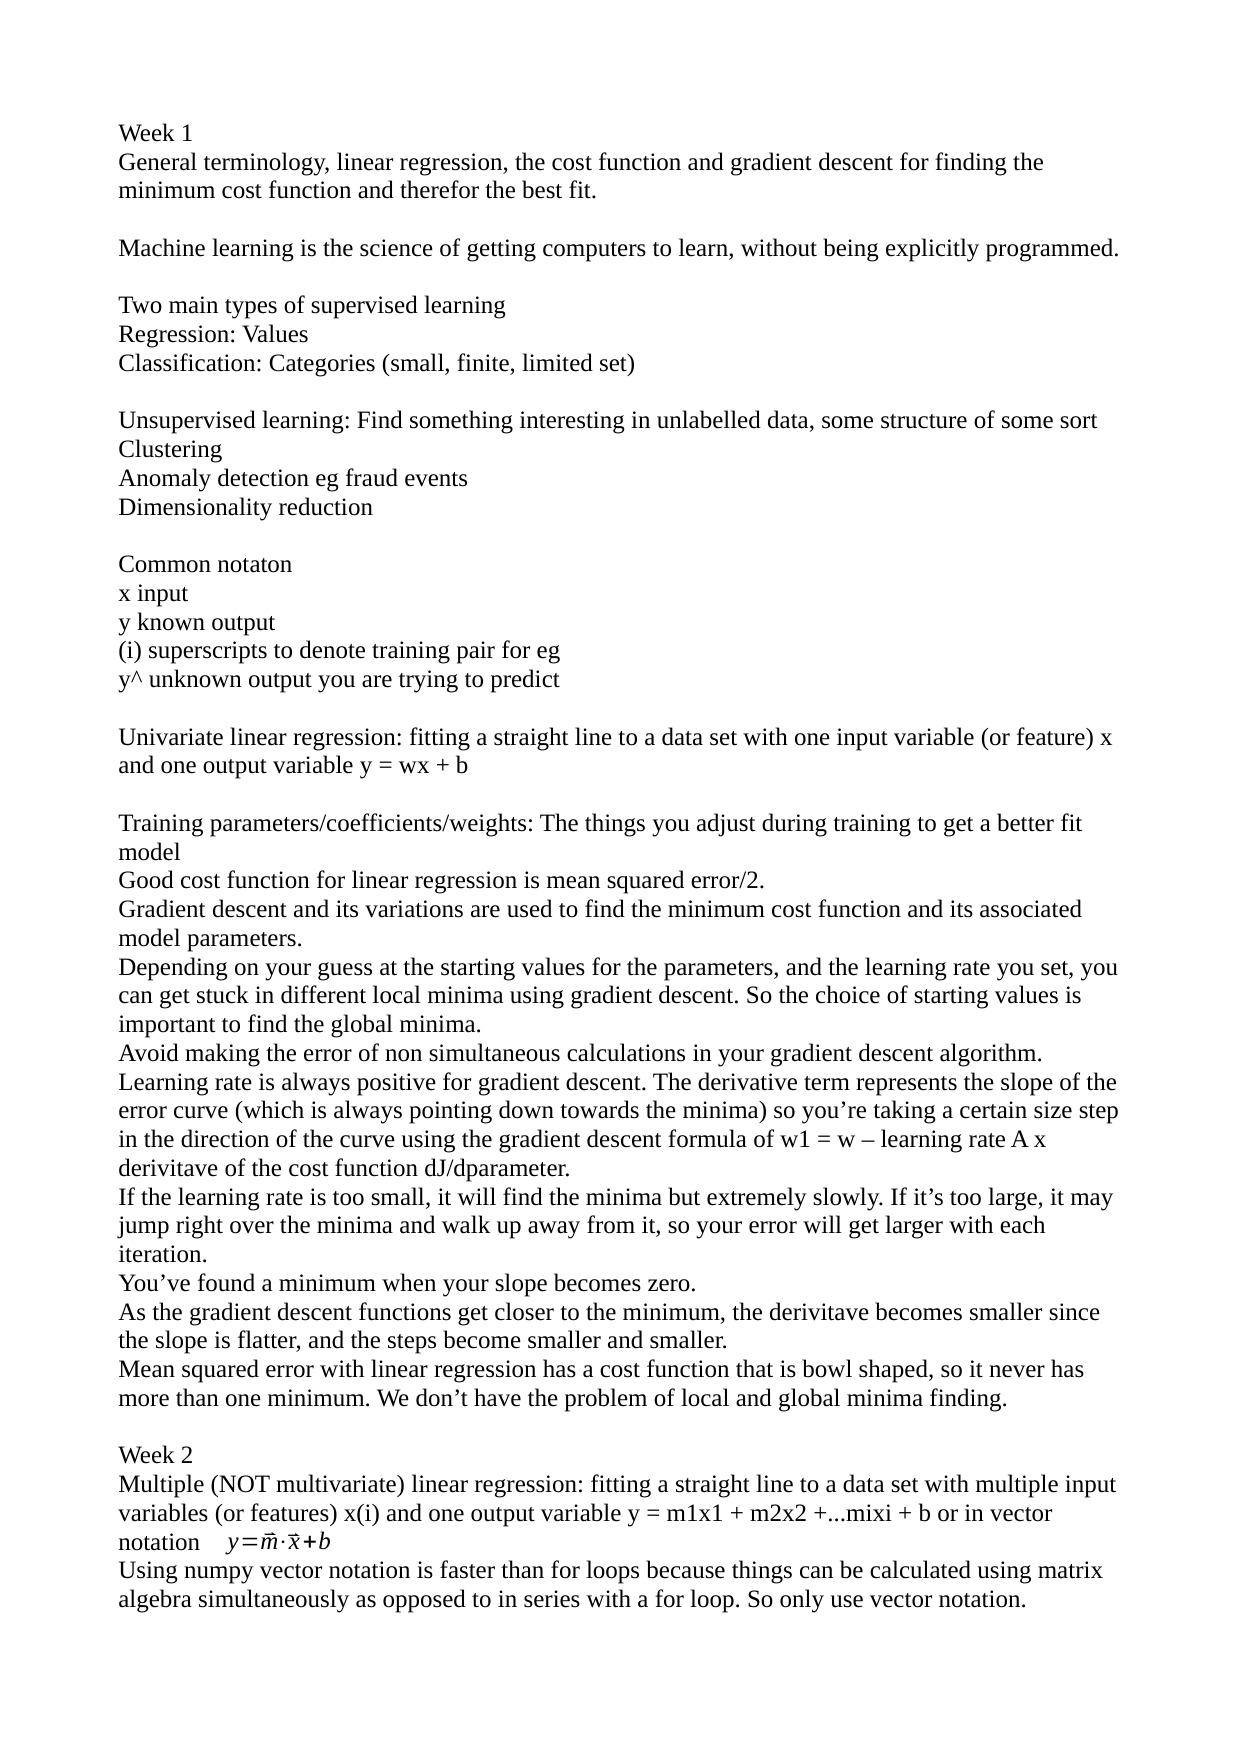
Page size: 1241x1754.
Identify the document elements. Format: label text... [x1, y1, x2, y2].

text Unsupervised learning: Find something interesting in unlabelled data, some structure of some sort [118, 406, 1122, 434]
text (i) superscripts to denote training pair for eg [118, 636, 1122, 664]
text y^ unknown output you are trying to predict [118, 664, 1122, 693]
text General terminology, linear regression, the cost function and gradient descent for finding the minimum cost function and therefor the best fit. [118, 147, 1122, 204]
text y known output [118, 607, 1122, 636]
text Anomaly detection eg fraud events [118, 463, 1122, 492]
text Using numpy vector notation is faster than for loops because things can be calculated using matrix algebra simultaneously as opposed to in series with a for loop. So only use vector notation. [118, 1556, 1122, 1613]
text Gradient descent and its variations are used to find the minimum cost function and its associated model parameters. [118, 894, 1122, 952]
text Training parameters/coefficients/weights: The things you adjust during training to get a better fit model [118, 808, 1122, 866]
text x input [118, 578, 1122, 607]
text Univariate linear regression: fitting a straight line to a data set with one input variable (or feature) x and one output variable y = wx + b [118, 722, 1122, 779]
text Depending on your guess at the starting values for the parameters, and the learning rate you set, you can get stuck in different local minima using gradient descent. So the choice of starting values is important to find the global minima. [118, 952, 1122, 1038]
text Mean squared error with linear regression has a cost function that is bowl shaped, so it never has more than one minimum. We don’t have the problem of local and global minima finding. [118, 1354, 1122, 1412]
text Classification: Categories (small, finite, limited set) [118, 348, 1122, 377]
text Good cost function for linear regression is mean squared error/2. [118, 866, 1122, 894]
text Multiple (NOT multivariate) linear regression: fitting a straight line to a data set with multiple input variables (or features) x(i) and one output variable y = m1x1 + m2x2 +...mixi + b or in vector notation [118, 1469, 1122, 1556]
text Week 1 [118, 118, 1122, 147]
text Two main types of supervised learning [118, 291, 1122, 319]
text Week 2 [118, 1441, 1122, 1469]
text Regression: Values [118, 319, 1122, 348]
text Common notaton [118, 549, 1122, 578]
text Avoid making the error of non simultaneous calculations in your gradient descent algorithm. [118, 1038, 1122, 1067]
text Machine learning is the science of getting computers to learn, without being explicitly programmed. [118, 233, 1122, 262]
text If the learning rate is too small, it will find the minima but extremely slowly. If it’s too large, it may jump right over the minima and walk up away from it, so your error will get larger with each iteration. [118, 1182, 1122, 1268]
text As the gradient descent functions get closer to the minimum, the derivitave becomes smaller since the slope is flatter, and the steps become smaller and smaller. [118, 1297, 1122, 1354]
text Clustering [118, 434, 1122, 463]
text You’ve found a minimum when your slope becomes zero. [118, 1268, 1122, 1297]
text Learning rate is always positive for gradient descent. The derivative term represents the slope of the error curve (which is always pointing down towards the minima) so you’re taking a certain size step in the direction of the curve using the gradient descent formula of w1 = w – learning rate A x derivitave of the cost function dJ/dparameter. [118, 1067, 1122, 1182]
text Dimensionality reduction [118, 492, 1122, 521]
